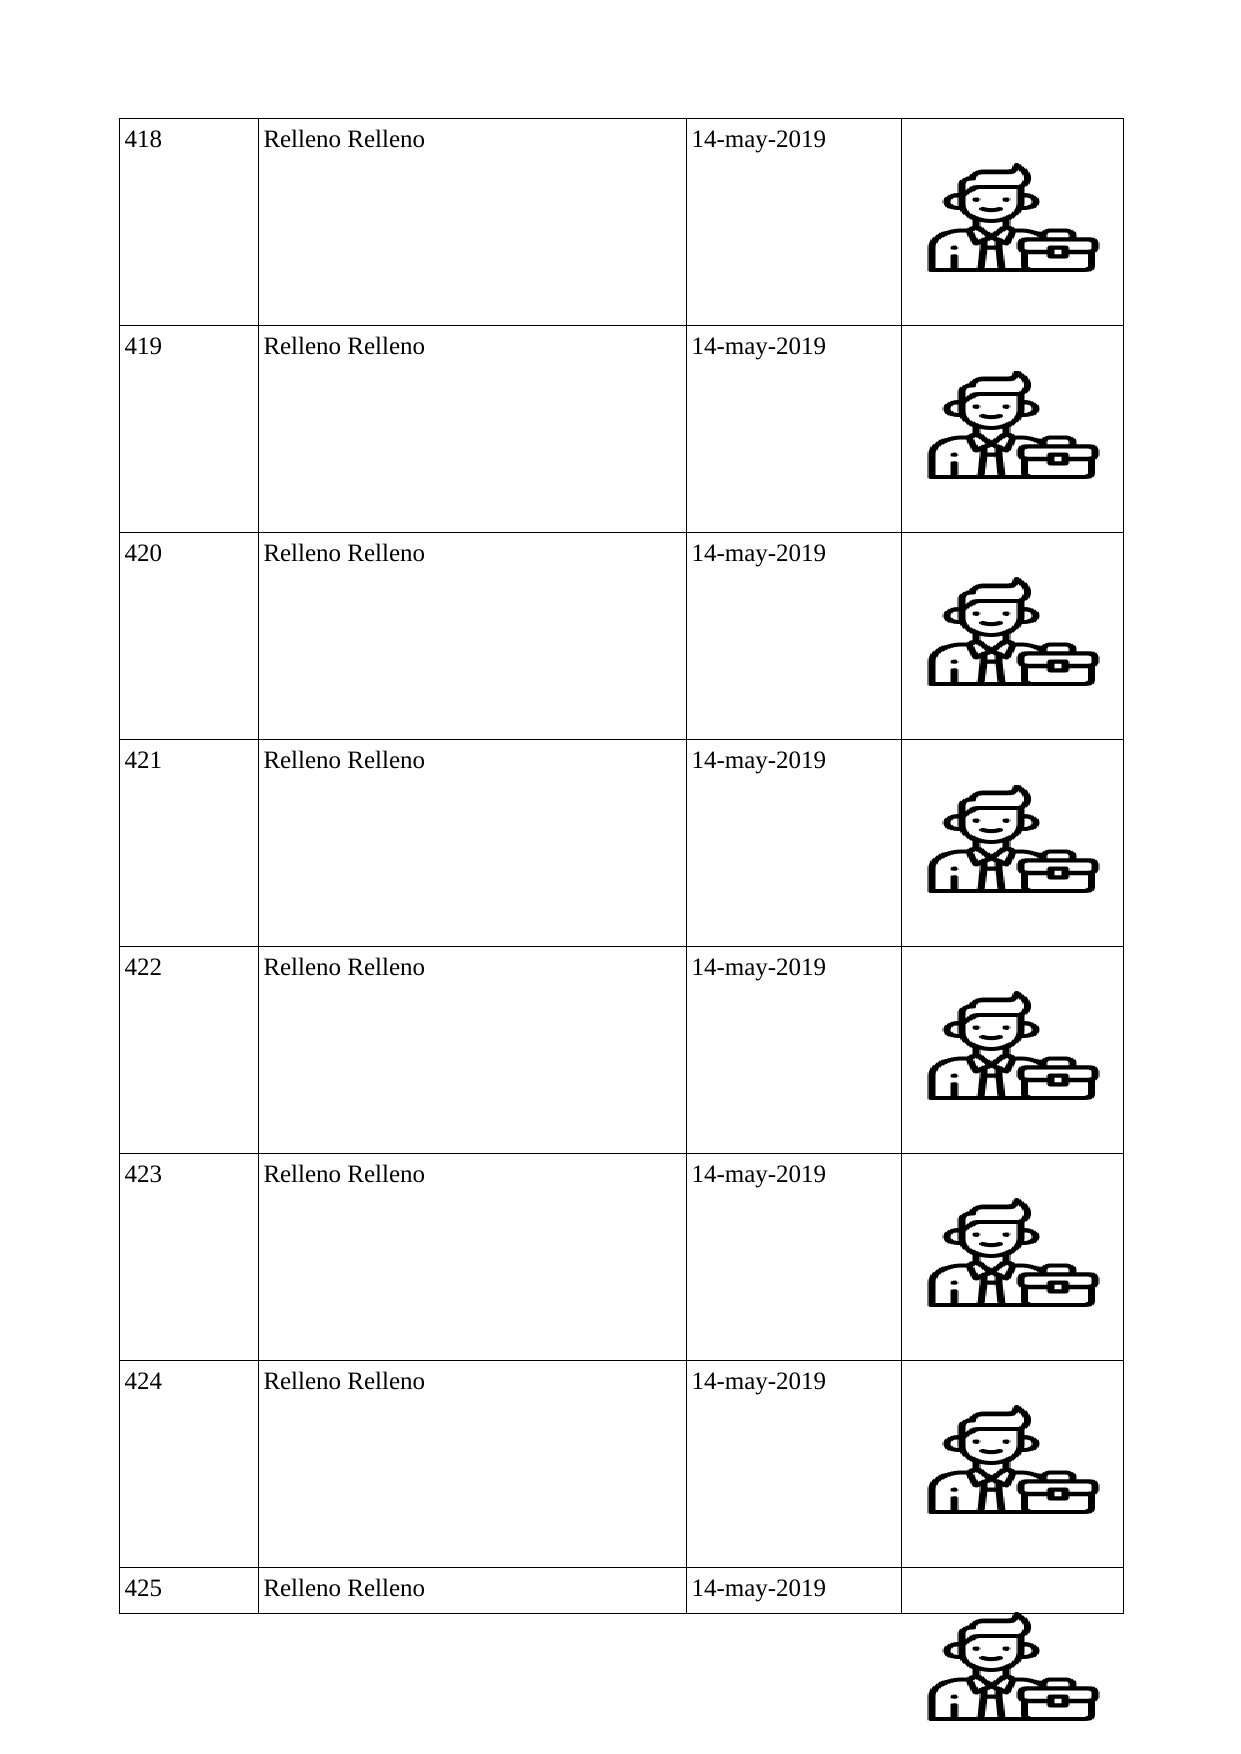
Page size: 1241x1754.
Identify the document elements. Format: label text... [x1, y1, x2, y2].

table_cell [14, 946, 119, 1153]
table_cell 421 [120, 740, 258, 946]
table_cell [902, 740, 1123, 892]
table_cell 419 [120, 326, 258, 532]
table_cell Relleno Relleno [259, 1568, 686, 1613]
picture [919, 371, 1109, 479]
table_cell Relleno Relleno [259, 533, 686, 739]
table_cell [14, 1567, 119, 1613]
table_cell [14, 325, 119, 532]
table_cell [902, 326, 1123, 478]
table_cell [14, 532, 119, 739]
table_cell 418 [120, 119, 258, 325]
table_cell 422 [120, 947, 258, 1153]
picture [919, 1612, 1109, 1721]
table_cell [14, 1153, 119, 1360]
table_cell a [902, 533, 1123, 739]
table_cell Relleno Relleno [259, 119, 686, 325]
table_cell Relleno Relleno [259, 1154, 686, 1360]
table_cell 14-may-2019 [687, 326, 901, 532]
table_cell Relleno Relleno [259, 1361, 686, 1567]
picture [919, 1405, 1109, 1514]
picture [919, 1198, 1109, 1307]
picture [919, 991, 1109, 1100]
table_cell [14, 1360, 119, 1567]
picture [919, 163, 1109, 272]
table_cell [14, 118, 119, 325]
table_cell 14-may-2019 [687, 947, 901, 1153]
table_cell [902, 1568, 1123, 1613]
table_cell a [902, 947, 1123, 1153]
table_cell 14-may-2019 [687, 740, 901, 946]
table_cell 420 [120, 533, 258, 739]
table_cell 14-may-2019 [687, 1568, 901, 1613]
table_cell [14, 739, 119, 946]
table_cell a [902, 1154, 1123, 1360]
picture [919, 577, 1109, 686]
table_cell 14-may-2019 [687, 1154, 901, 1360]
table_cell 425 [120, 1568, 258, 1613]
table_cell 14-may-2019 [687, 533, 901, 739]
table_cell Relleno Relleno [259, 947, 686, 1153]
table_cell 14-may-2019 [687, 1361, 901, 1567]
table_cell a [902, 893, 1123, 946]
table_cell 423 [120, 1154, 258, 1360]
picture [919, 785, 1109, 893]
table_cell a [902, 1361, 1123, 1567]
table_cell a [902, 479, 1123, 532]
table_cell a [902, 119, 1123, 325]
table_cell Relleno Relleno [259, 326, 686, 532]
table_cell 424 [120, 1361, 258, 1567]
table_cell Relleno Relleno [259, 740, 686, 946]
table_cell 14-may-2019 [687, 119, 901, 325]
